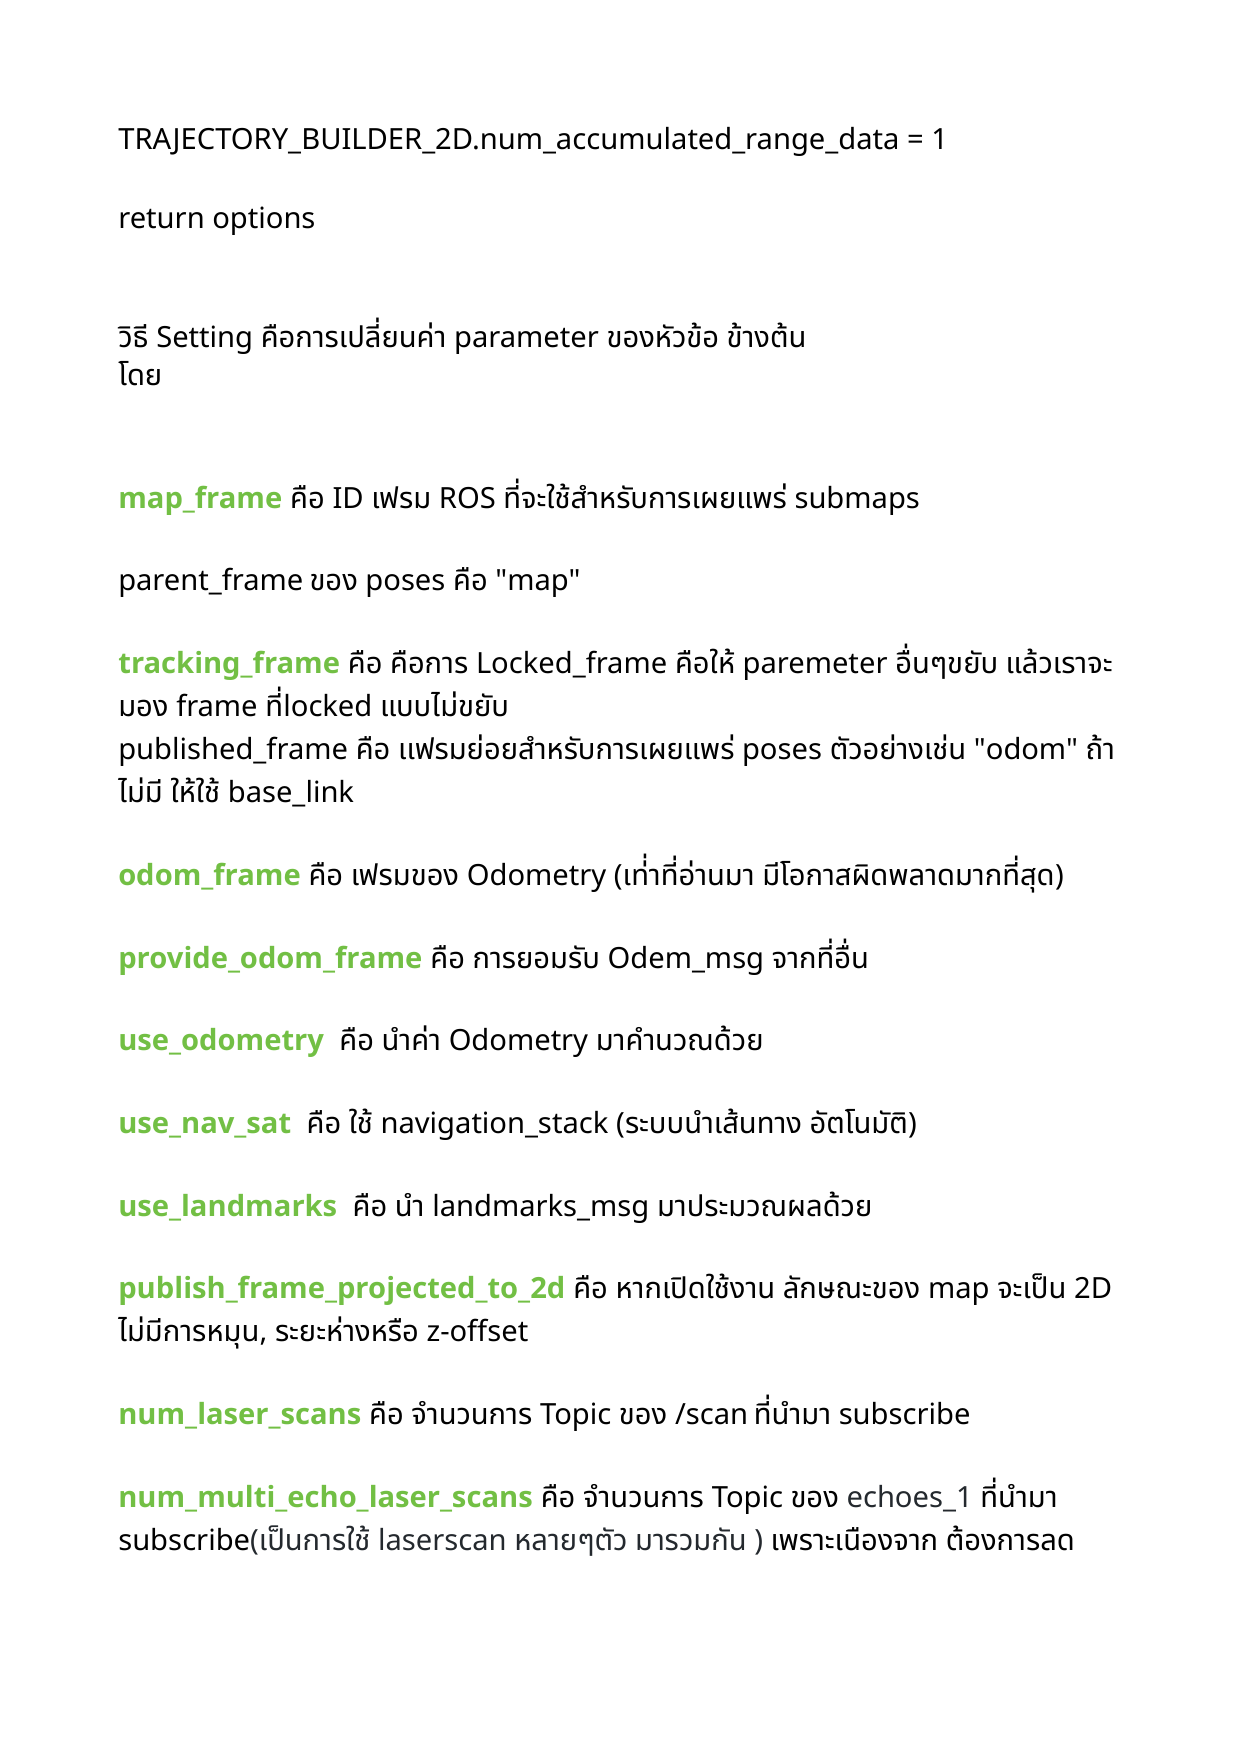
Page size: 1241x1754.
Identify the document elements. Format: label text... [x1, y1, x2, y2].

text use_landmarks คือ นำ landmarks_msg มาประมวณผลด้วย [118, 1185, 1122, 1228]
text วิธี Setting คือการเปลี่ยนค่า parameter ของหัวข้อ ข้างต้น [118, 317, 1122, 359]
text published_frame คือ เเฟรมย่อยสำหรับการเผยแพร่ poses ตัวอย่างเช่น "odom" ถ้าไม่มี ให้ใช้ base_link [118, 728, 1122, 814]
text return options [118, 197, 1122, 237]
text TRAJECTORY_BUILDER_2D.num_accumulated_range_data = 1 [118, 118, 1122, 158]
text โดย [118, 359, 1122, 398]
text odom_frame คือ เฟรมของ Odometry (เท่่าที่อ่านมา มีโอกาสผิดพลาดมากที่สุด) [118, 854, 1122, 897]
text map_frame คือ ID เฟรม ROS ที่จะใช้สำหรับการเผยแพร่ submaps [118, 477, 1122, 520]
text num_multi_echo_laser_scans คือ จำนวนการ Topic ของ echoes_1 ที่นำมา subscribe(เป็นการใช้ laserscan หลายๆตัว มารวมกัน ) เพราะเนืองจาก ต้องการลด [118, 1476, 1122, 1562]
text provide_odom_frame คือ การยอมรับ Odem_msg จากที่อื่น [118, 937, 1122, 980]
text use_nav_sat คือ ใช้ navigation_stack (ระบบนำเส้นทาง อัตโนมัติ) [118, 1102, 1122, 1145]
text parent_frameของ poses คือ "map" [118, 560, 1122, 603]
text num_laser_scans คือ จำนวนการ Topic ของ /scanที่นำมา subscribe [118, 1393, 1122, 1436]
text tracking_frame คือ คือการ Locked_frame คือให้ paremeter อื่นๆขยับ แล้วเราจะมอง frame ที่locked แบบไม่ขยับ [118, 642, 1122, 728]
text publish_frame_projected_to_2d คือ หากเปิดใช้งาน ลักษณะของ map จะเป็น 2D ไม่มีการหมุน, ระยะห่างหรือ z-offset [118, 1268, 1122, 1354]
text use_odometry คือ นำค่า Odometry มาคำนวณด้วย [118, 1019, 1122, 1063]
